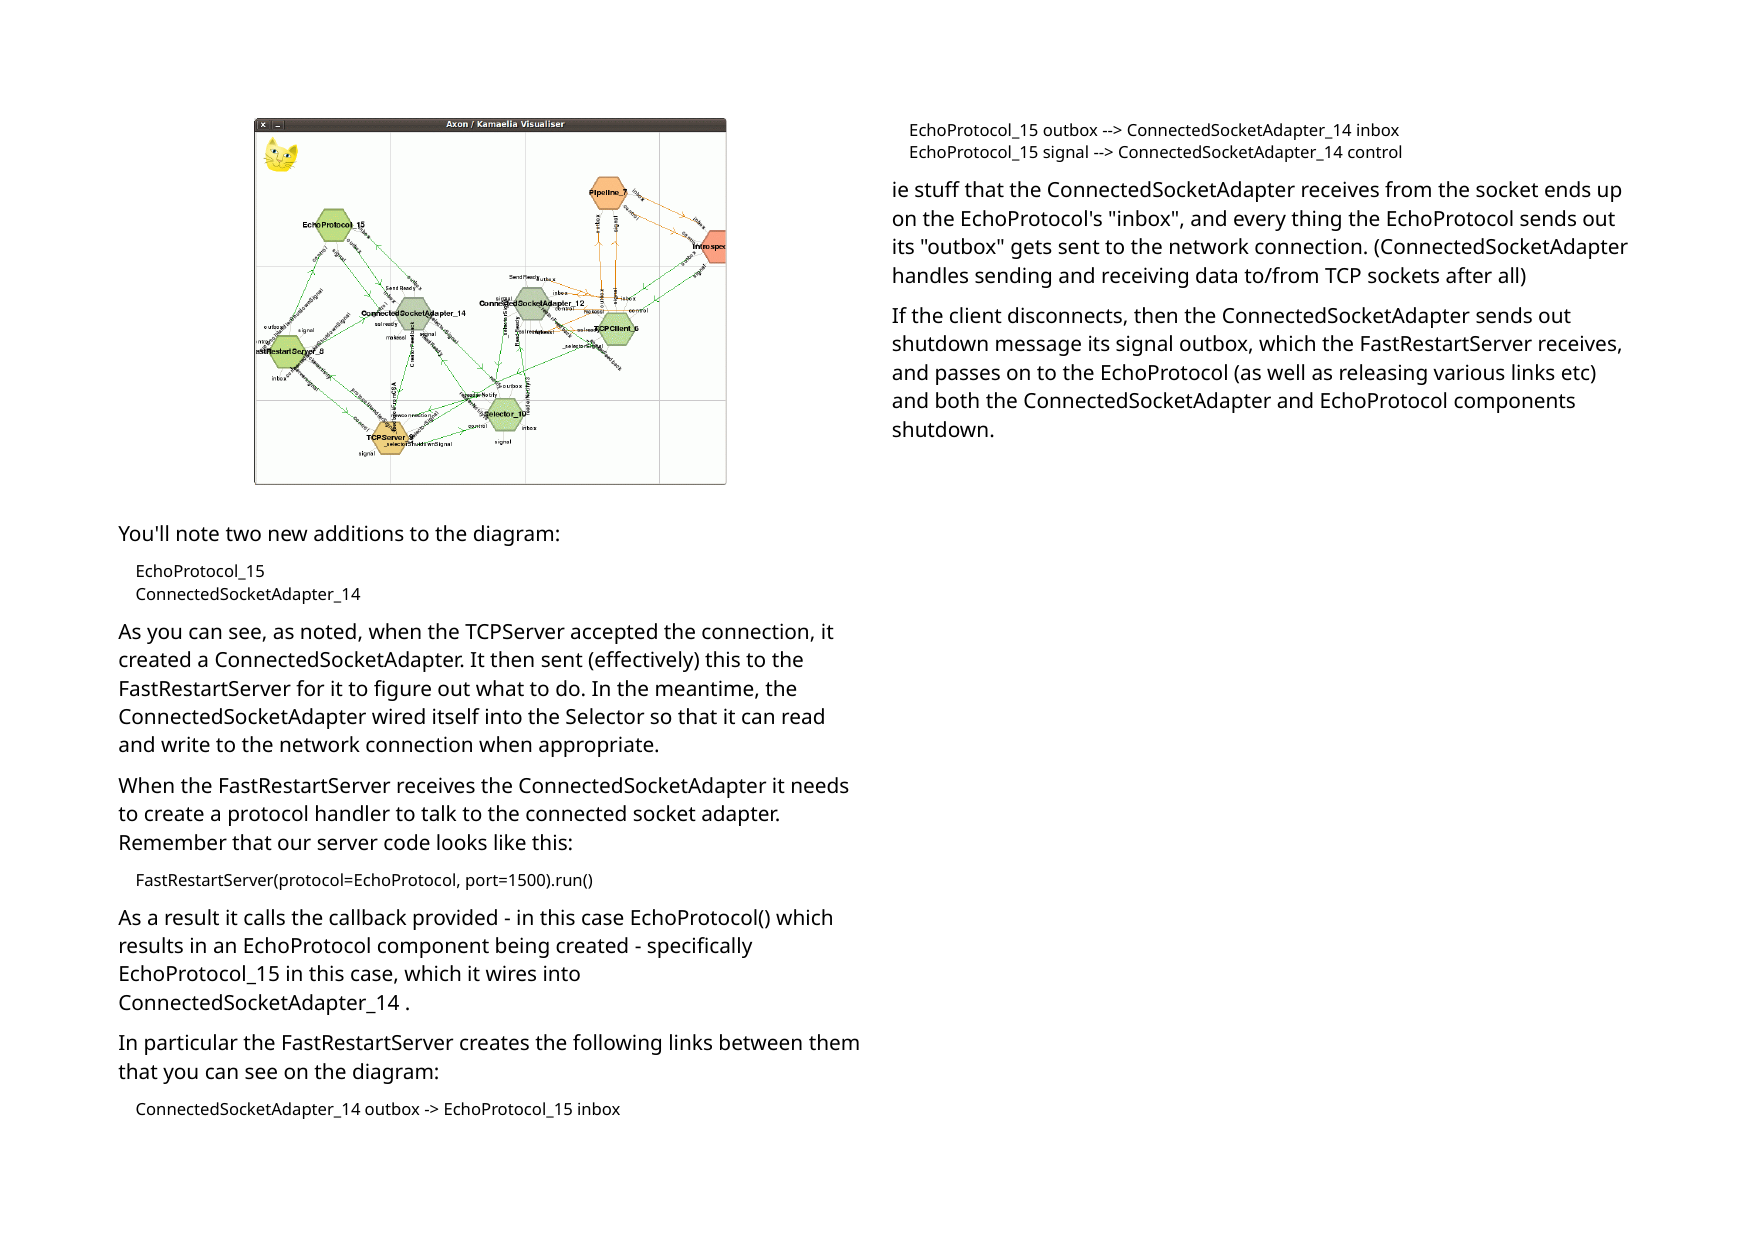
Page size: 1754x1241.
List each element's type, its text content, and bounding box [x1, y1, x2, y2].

text EchoProtocol_15 outbox --> ConnectedSocketAdapter_14 inbox EchoProtocol_15 signal --> ConnectedSocketAdapter_14 control [892, 118, 1636, 163]
text If the client disconnects, then the ConnectedSocketAdapter sends out shutdown message its signal outbox, which the FastRestartServer receives, and passes on to the EchoProtocol (as well as releasing various links etc) and both the ConnectedSocketAdapter and EchoProtocol components shutdown. [892, 301, 1636, 443]
text You'll note two new additions to the diagram: [118, 519, 862, 548]
text As you can see, as noted, when the TCPServer accepted the connection, it created a ConnectedSocketAdapter. It then sent (effectively) this to the FastRestartServer for it to figure out what to do. In the meantime, the ConnectedSocketAdapter wired itself into the Selector so that it can read and write to the network connection when appropriate. [118, 617, 862, 759]
text ConnectedSocketAdapter_14 outbox -> EchoProtocol_15 inbox [118, 1097, 862, 1120]
text FastRestartServer(protocol=EchoProtocol, port=1500).run() [118, 868, 862, 891]
text When the FastRestartServer receives the ConnectedSocketAdapter it needs to create a protocol handler to talk to the connected socket adapter. Remember that our server code looks like this: [118, 771, 862, 856]
text ie stuff that the ConnectedSocketAdapter receives from the socket ends up on the EchoProtocol's "inbox", and every thing the EchoProtocol sends out its "outbox" gets sent to the network connection. (ConnectedSocketAdapter handles sending and receiving data to/from TCP sockets after all) [892, 175, 1636, 289]
text EchoProtocol_15 ConnectedSocketAdapter_14 [118, 559, 862, 605]
text As a result it calls the callback provided - in this case EchoProtocol() which results in an EchoProtocol component being created - specifically EchoProtocol_15 in this case, which it wires into ConnectedSocketAdapter_14 . [118, 903, 862, 1016]
text In particular the FastRestartServer creates the following links between them that you can see on the diagram: [118, 1028, 862, 1085]
picture [254, 118, 727, 485]
